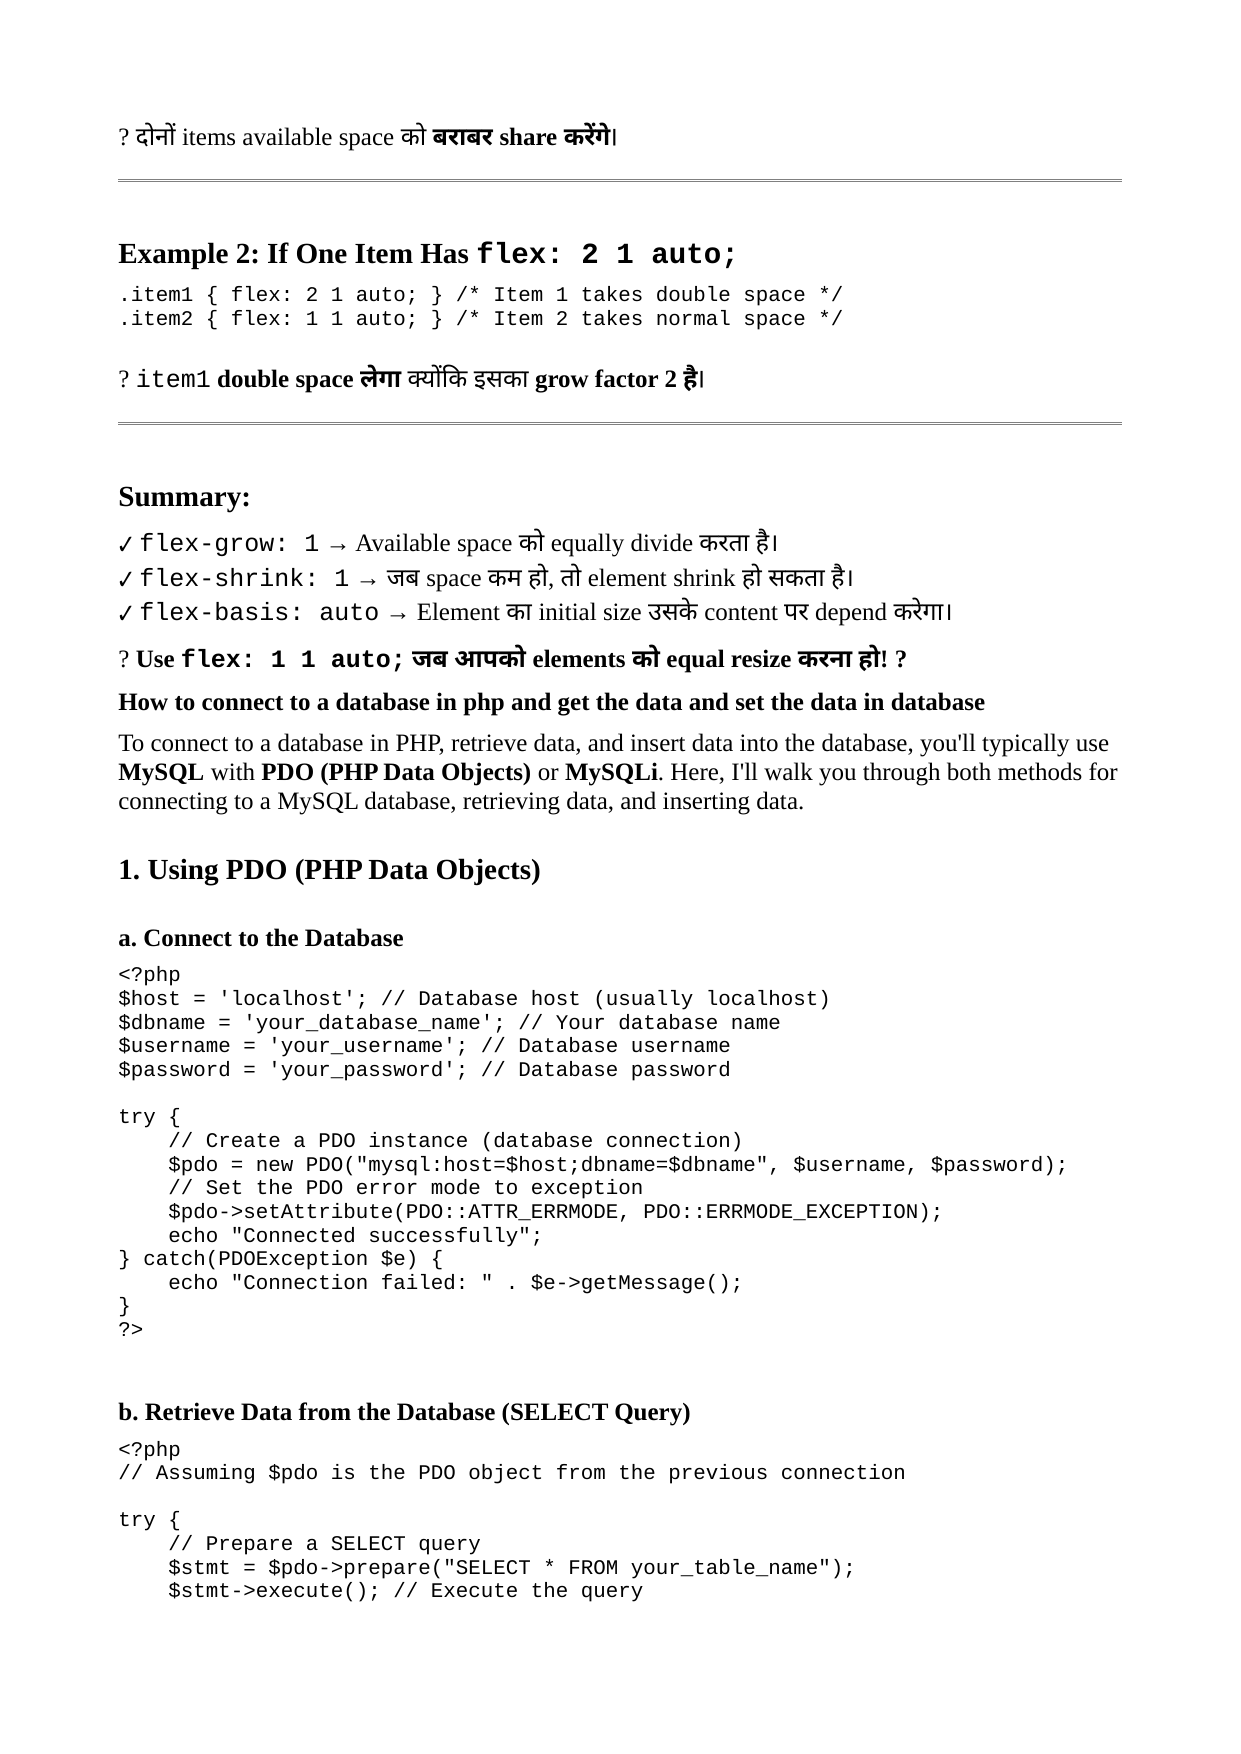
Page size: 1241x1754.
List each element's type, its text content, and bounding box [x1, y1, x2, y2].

text } catch(PDOException $e) { [118, 1248, 1122, 1272]
text echo "Connection failed: " . $e->getMessage(); [118, 1272, 1122, 1296]
text ? Use flex: 1 1 auto; जब आपको elements को equal resize करना हो! ? [118, 640, 1122, 675]
text try { [118, 1509, 1122, 1533]
text // Assuming $pdo is the PDO object from the previous connection [118, 1462, 1122, 1486]
text $dbname = 'your_database_name'; // Your database name [118, 1012, 1122, 1035]
text $pdo->setAttribute(PDO::ATTR_ERRMODE, PDO::ERRMODE_EXCEPTION); [118, 1201, 1122, 1224]
subtitle Example 2: If One Item Has flex: 2 1 auto; [118, 236, 1122, 272]
text How to connect to a database in php and get the data and set the data in database [118, 687, 1122, 716]
subtitle 1. Using PDO (PHP Data Objects) [118, 852, 1122, 886]
text <?php [118, 964, 1122, 988]
text To connect to a database in PHP, retrieve data, and insert data into the database, you'll typically use MySQL with PDO (PHP Data Objects) or MySQLi. Here, I'll walk you through both methods for connecting to a MySQL database, retrieving data, and inserting data. [118, 728, 1122, 815]
text $stmt = $pdo->prepare("SELECT * FROM your_table_name"); [118, 1557, 1122, 1580]
text .item1 { flex: 2 1 auto; } /* Item 1 takes double space */ [118, 284, 1122, 308]
text $password = 'your_password'; // Database password [118, 1059, 1122, 1083]
text echo "Connected successfully"; [118, 1224, 1122, 1248]
text // Set the PDO error mode to exception [118, 1177, 1122, 1201]
subtitle a. Connect to the Database [118, 923, 1122, 952]
text ?> [118, 1319, 1122, 1343]
text } [118, 1296, 1122, 1319]
text $stmt->execute(); // Execute the query [118, 1580, 1122, 1604]
subtitle b. Retrieve Data from the Database (SELECT Query) [118, 1397, 1122, 1426]
text // Prepare a SELECT query [118, 1533, 1122, 1557]
text try { [118, 1106, 1122, 1130]
text // Create a PDO instance (database connection) [118, 1130, 1122, 1154]
text ? दोनों items available space को बराबर share करेंगे। [118, 118, 1122, 152]
text ? item1 double space लेगा क्योंकि इसका grow factor 2 है। [118, 361, 1122, 395]
text <?php [118, 1438, 1122, 1462]
text .item2 { flex: 1 1 auto; } /* Item 2 takes normal space */ [118, 308, 1122, 332]
text $host = 'localhost'; // Database host (usually localhost) [118, 988, 1122, 1012]
text $pdo = new PDO("mysql:host=$host;dbname=$dbname", $username, $password); [118, 1154, 1122, 1177]
text $username = 'your_username'; // Database username [118, 1035, 1122, 1059]
text ✔ flex-grow: 1 → Available space को equally divide करता है। ✔ flex-shrink: 1 → जब space कम हो, तो element shrink हो सकता है। ✔ flex-basis: auto → Element का initial size उसके content पर depend करेगा। [118, 525, 1122, 628]
subtitle Summary: [118, 479, 1122, 513]
